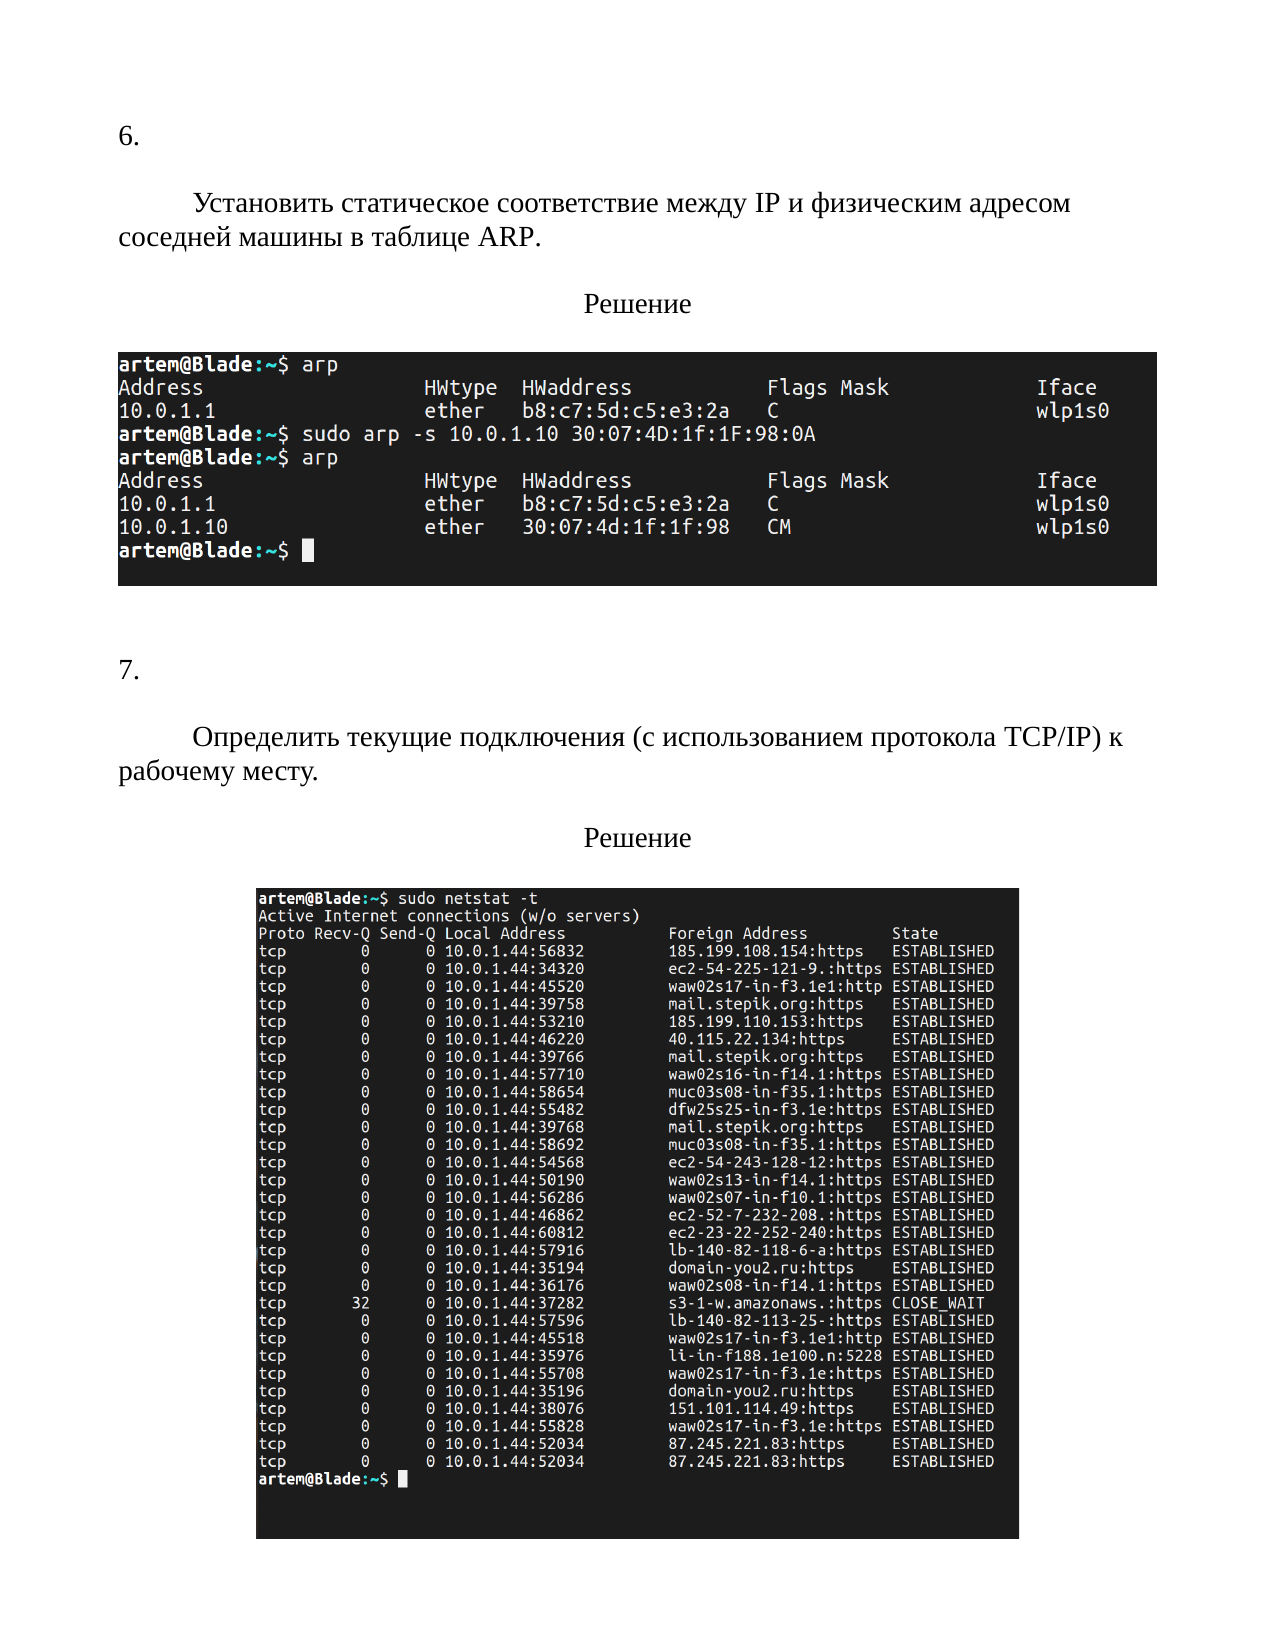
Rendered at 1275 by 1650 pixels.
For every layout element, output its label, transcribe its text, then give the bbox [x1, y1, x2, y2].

picture [256, 888, 1020, 1539]
picture [118, 352, 1157, 586]
text Решение [118, 820, 1157, 854]
text 6. [118, 118, 1157, 152]
text Установить статическое соответствие между IP и физическим адресом соседней машины в таблице ARP. [118, 185, 1157, 252]
text Решение [118, 286, 1157, 319]
text 7. [118, 652, 1157, 686]
text Определить текущие подключения (с использованием протокола TCP/IP) к рабочему месту. [118, 719, 1157, 787]
